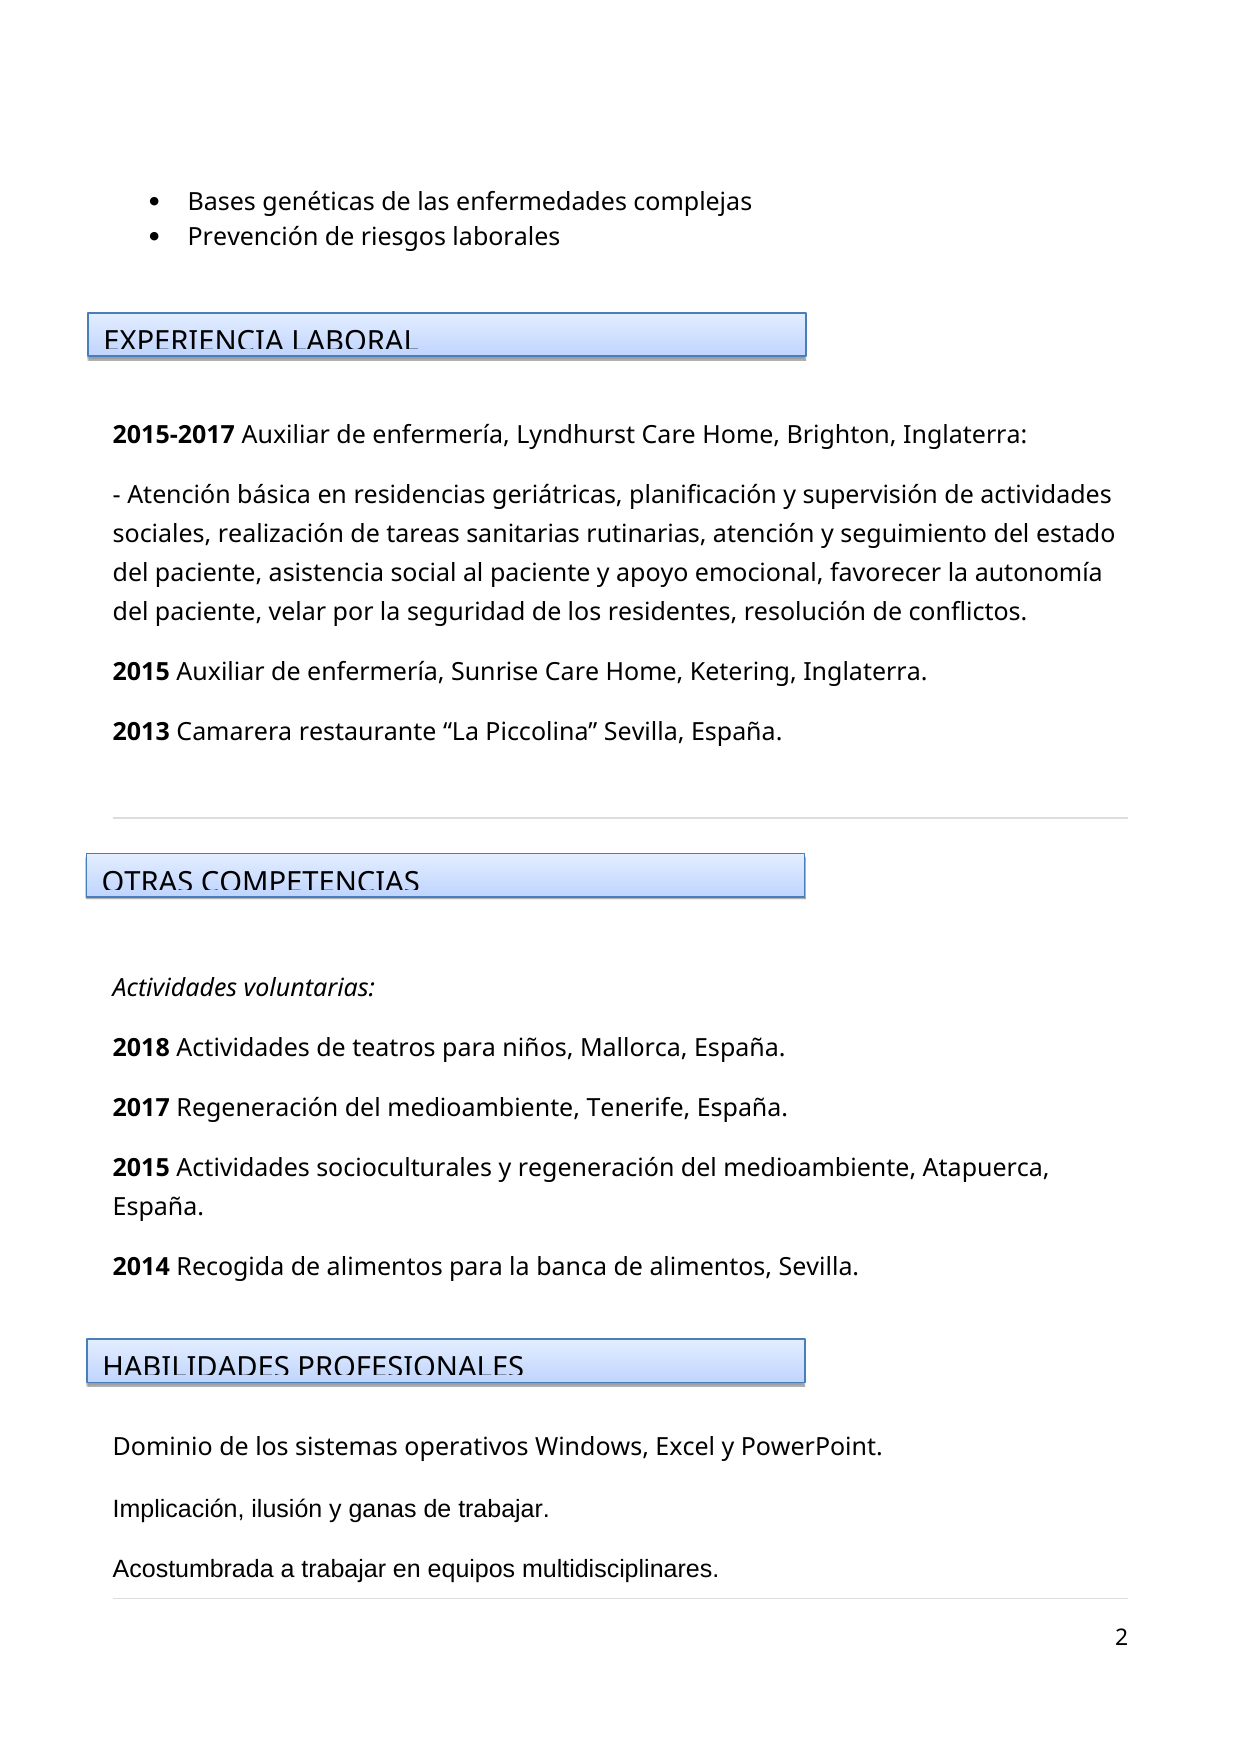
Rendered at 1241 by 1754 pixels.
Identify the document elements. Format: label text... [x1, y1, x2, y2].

text 2014 Recogida de alimentos para la banca de alimentos, Sevilla. [112, 1249, 1128, 1283]
text - Atención básica en residencias geriátricas, planificación y supervisión de actividades sociales, realización de tareas sanitarias rutinarias, atención y seguimiento del estado del paciente, asistencia social al paciente y apoyo emocional, favorecer la autonomía del paciente, velar por la seguridad de los residentes, resolución de conflictos. [112, 476, 1128, 628]
text HABILIDADES PROFESIONALES [102, 1347, 790, 1375]
text 2015 Actividades socioculturales y regeneración del medioambiente, Atapuerca, España. [112, 1150, 1128, 1223]
text 2015-2017 Auxiliar de enfermería, Lyndhurst Care Home, Brighton, Inglaterra: [112, 416, 1128, 450]
text Implicación, ilusión y ganas de trabajar. [112, 1494, 1128, 1523]
list Prevención de riesgos laborales [150, 218, 1128, 252]
text Dominio de los sistemas operativos Windows, Excel y PowerPoint. [112, 1429, 1128, 1463]
text Acostumbrada a trabajar en equipos multidisciplinares. [112, 1554, 1128, 1599]
text Actividades voluntarias: [112, 970, 1128, 1004]
text 2015 Auxiliar de enfermería, Sunrise Care Home, Ketering, Inglaterra. [112, 654, 1128, 688]
list Bases genéticas de las enfermedades complejas [150, 184, 1128, 218]
text OTRAS COMPETENCIAS [101, 861, 790, 889]
text 2017 Regeneración del medioambiente, Tenerife, España. [112, 1090, 1128, 1124]
text 2018 Actividades de teatros para niños, Mallorca, España. [112, 1030, 1128, 1064]
text 2013 Camarera restaurante “La Piccolina” Sevilla, España. [112, 714, 1128, 748]
text EXPERIENCIA LABORAL [103, 320, 791, 348]
